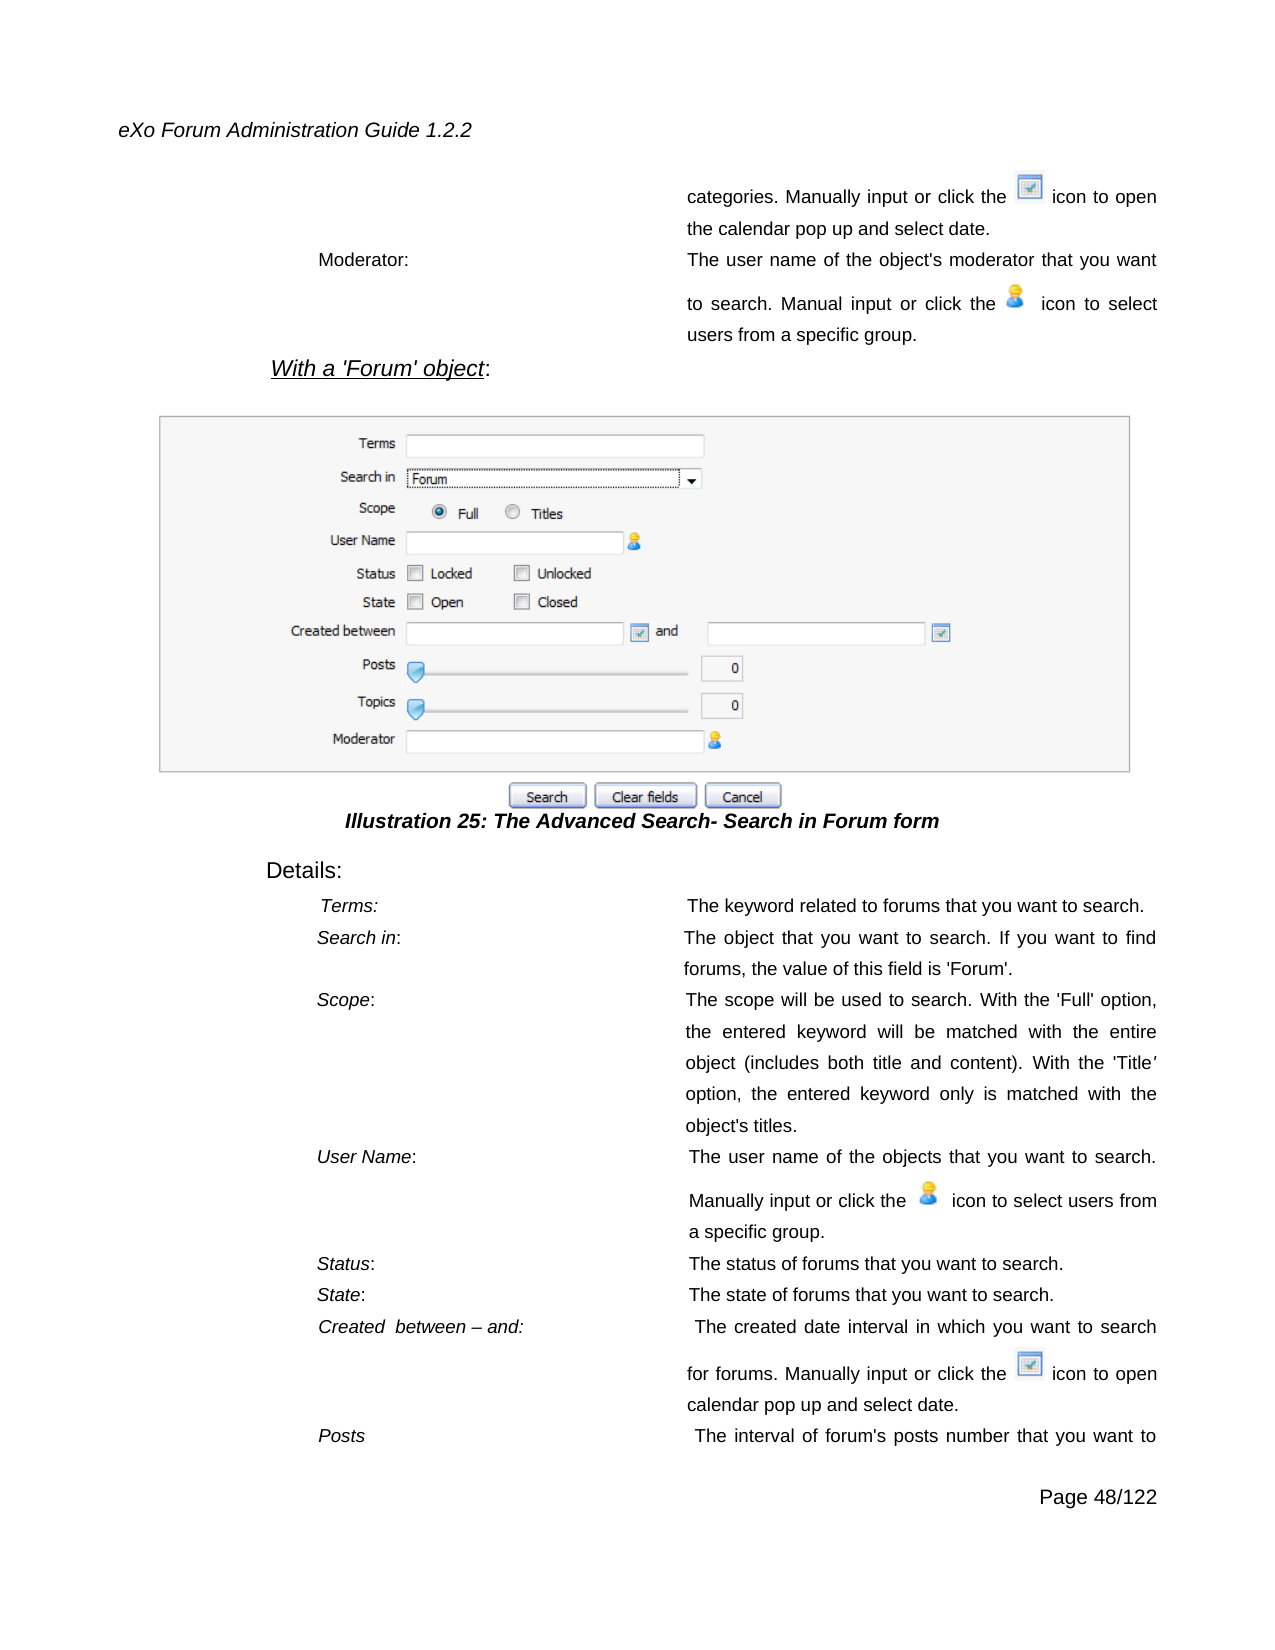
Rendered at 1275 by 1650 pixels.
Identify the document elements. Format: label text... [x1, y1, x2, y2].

text categories. Manually input or click the icon to open the calendar pop up and select date. [318, 171, 1157, 239]
text Moderator: The user name of the object's moderator that you want to search. Manual input or click the icon to select users from a specific group. [318, 249, 1157, 346]
picture [153, 411, 1134, 811]
text Posts The interval of forum's posts number that you want to [318, 1426, 1157, 1447]
text With a 'Forum' object: [270, 356, 1157, 382]
text State: The state of forums that you want to search. [317, 1285, 1157, 1306]
picture [917, 1177, 947, 1208]
picture [1013, 1347, 1045, 1381]
text Scope: The scope will be used to search. With the 'Full' option, the entered keyword will be matched with the entire object (includes both title and content). With the 'Title' option, the entered keyword only is matched with the object's titles. [317, 990, 1157, 1136]
text Created between – and: The created date interval in which you want to search for forums. Manually input or click the icon to open calendar pop up and select date. [318, 1316, 1157, 1416]
picture [1013, 170, 1046, 204]
text Details: [153, 394, 1157, 883]
text Terms: The keyword related to forums that you want to search. [320, 896, 1157, 917]
text User Name: The user name of the objects that you want to search. Manually input or click the icon to select users from a specific group. [317, 1147, 1157, 1243]
text Search in: The object that you want to search. If you want to find forums, the value of this field is 'Forum'. [317, 927, 1157, 979]
text Status: The status of forums that you want to search. [317, 1253, 1157, 1274]
text Illustration 25: The Advanced Search- Search in Forum form [153, 811, 1133, 833]
picture [1004, 280, 1033, 311]
